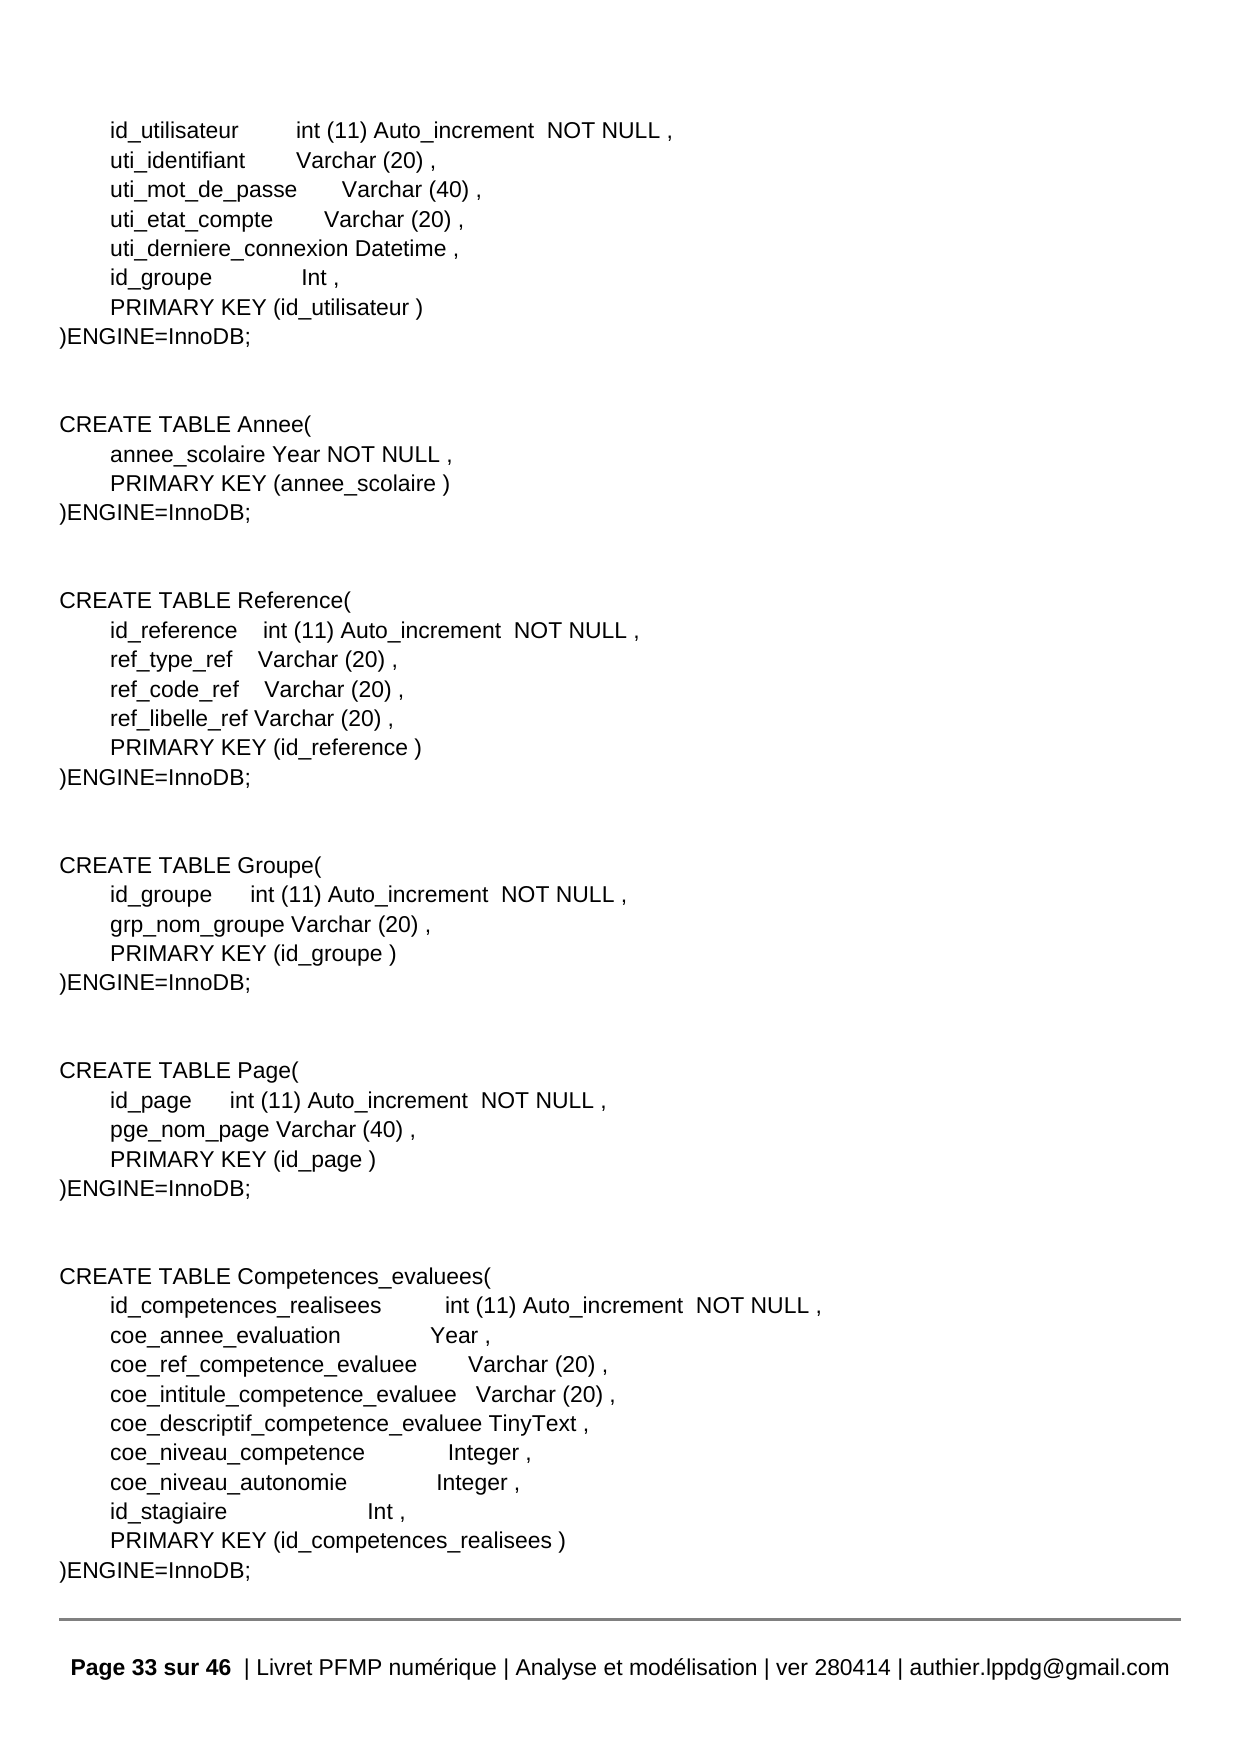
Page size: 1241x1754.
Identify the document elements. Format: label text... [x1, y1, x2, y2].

text pge_nom_page Varchar (40) , [59, 1117, 1181, 1142]
text )ENGINE=InnoDB; [59, 324, 1181, 349]
text )ENGINE=InnoDB; [59, 970, 1181, 996]
text id_groupe Int , [59, 265, 1181, 291]
text coe_intitule_competence_evaluee Varchar (20) , [59, 1381, 1181, 1407]
text ref_type_ref Varchar (20) , [59, 647, 1181, 672]
text CREATE TABLE Page( [59, 1058, 1181, 1084]
text )ENGINE=InnoDB; [59, 1176, 1181, 1201]
text coe_niveau_autonomie Integer , [59, 1469, 1181, 1495]
text uti_identifiant Varchar (20) , [59, 147, 1181, 173]
text PRIMARY KEY (id_page ) [59, 1146, 1181, 1172]
text CREATE TABLE Reference( [59, 588, 1181, 614]
text id_reference int (11) Auto_increment NOT NULL , [59, 617, 1181, 643]
text PRIMARY KEY (annee_scolaire ) [59, 471, 1181, 496]
text CREATE TABLE Annee( [59, 412, 1181, 437]
text )ENGINE=InnoDB; [59, 764, 1181, 790]
text coe_ref_competence_evaluee Varchar (20) , [59, 1352, 1181, 1377]
text uti_derniere_connexion Datetime , [59, 236, 1181, 261]
text CREATE TABLE Groupe( [59, 852, 1181, 878]
text id_stagiaire Int , [59, 1499, 1181, 1524]
text PRIMARY KEY (id_reference ) [59, 735, 1181, 761]
text grp_nom_groupe Varchar (20) , [59, 911, 1181, 937]
text PRIMARY KEY (id_groupe ) [59, 941, 1181, 966]
text uti_mot_de_passe Varchar (40) , [59, 177, 1181, 202]
text id_page int (11) Auto_increment NOT NULL , [59, 1087, 1181, 1113]
text ref_code_ref Varchar (20) , [59, 676, 1181, 702]
text annee_scolaire Year NOT NULL , [59, 441, 1181, 467]
text id_competences_realisees int (11) Auto_increment NOT NULL , [59, 1293, 1181, 1319]
text id_utilisateur int (11) Auto_increment NOT NULL , [59, 118, 1181, 144]
text coe_annee_evaluation Year , [59, 1322, 1181, 1348]
text PRIMARY KEY (id_utilisateur ) [59, 294, 1181, 320]
text coe_descriptif_competence_evaluee TinyText , [59, 1411, 1181, 1436]
text PRIMARY KEY (id_competences_realisees ) [59, 1528, 1181, 1554]
text id_groupe int (11) Auto_increment NOT NULL , [59, 882, 1181, 907]
text CREATE TABLE Competences_evaluees( [59, 1264, 1181, 1289]
text )ENGINE=InnoDB; [59, 1557, 1181, 1583]
text uti_etat_compte Varchar (20) , [59, 206, 1181, 232]
text coe_niveau_competence Integer , [59, 1440, 1181, 1466]
text )ENGINE=InnoDB; [59, 500, 1181, 526]
text ref_libelle_ref Varchar (20) , [59, 706, 1181, 731]
